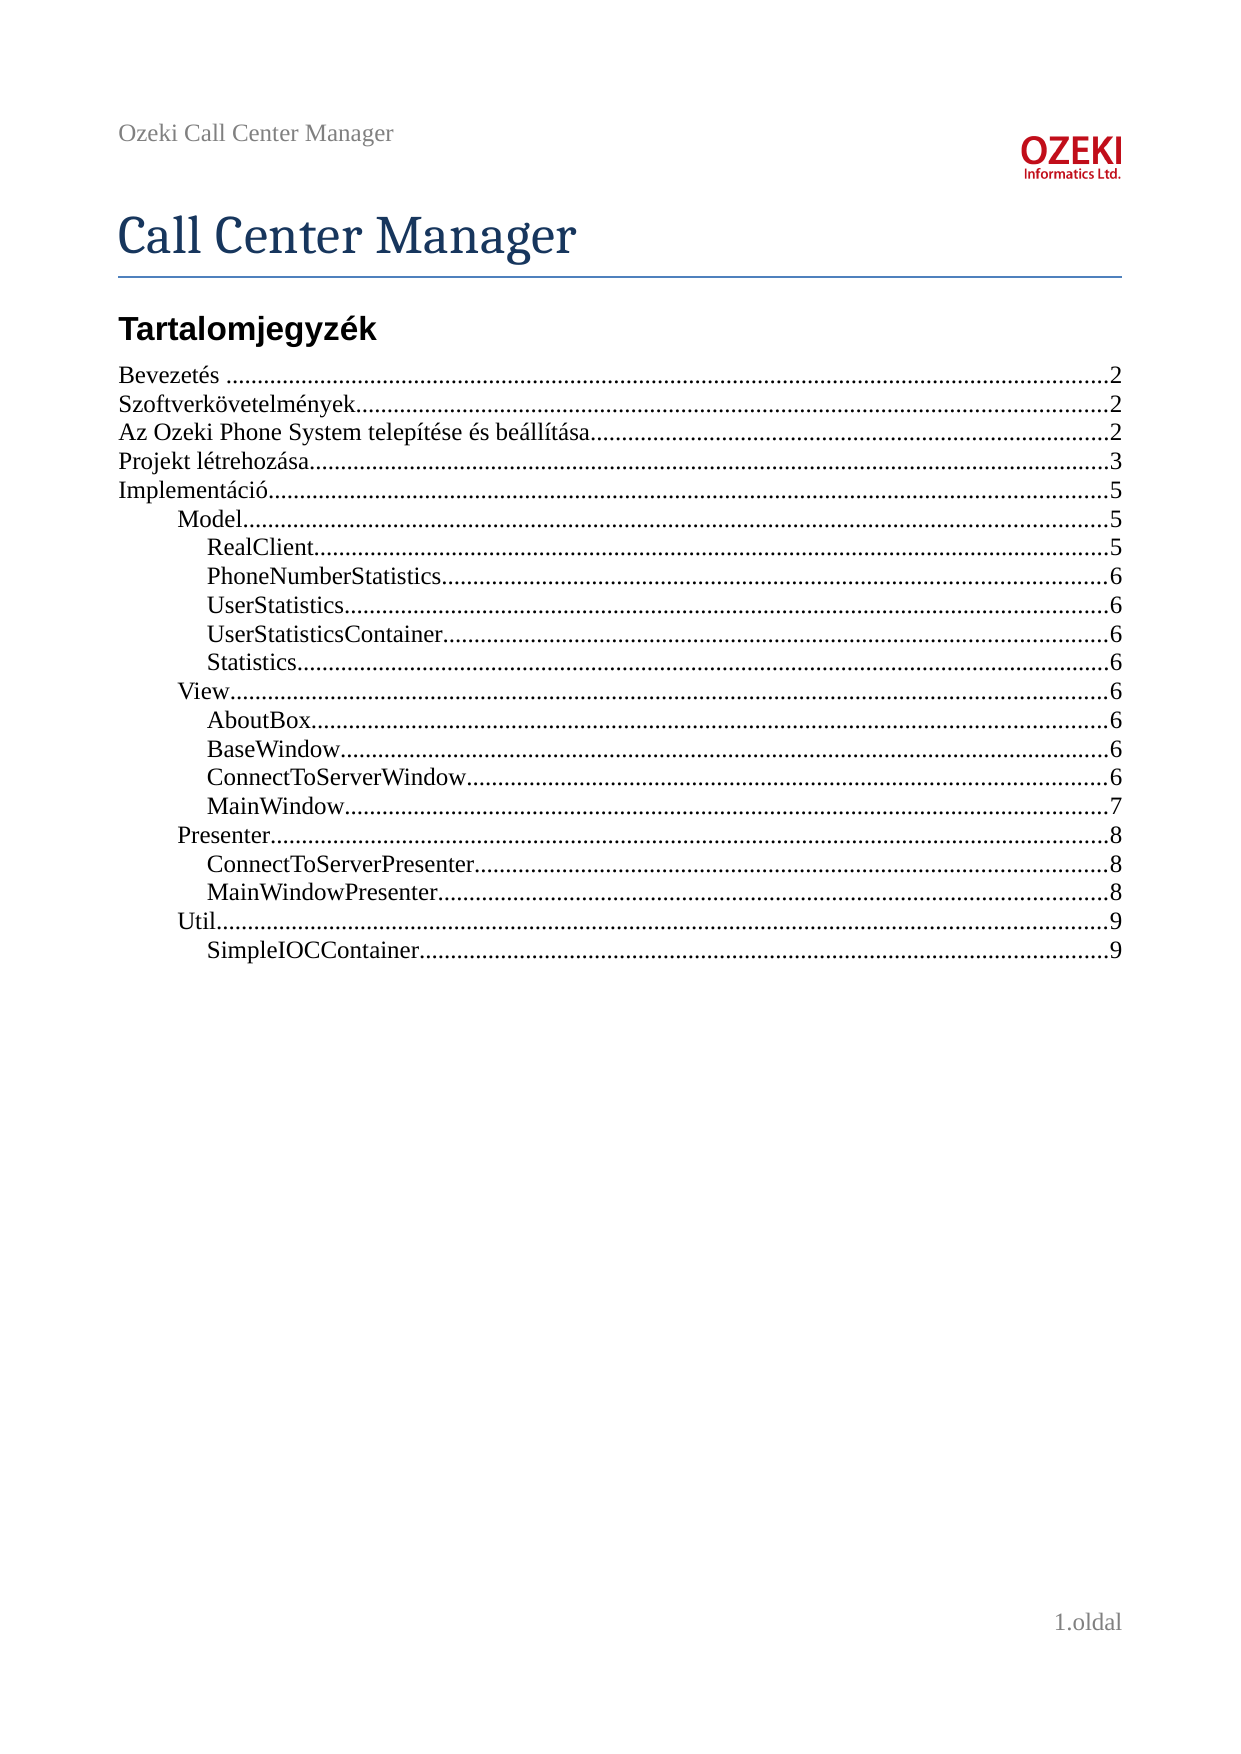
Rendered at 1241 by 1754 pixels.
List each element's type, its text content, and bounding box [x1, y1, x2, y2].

text MainWindowPresenter 8 [207, 877, 1122, 906]
text Az Ozeki Phone System telepítése és beállítása 2 [118, 417, 1122, 446]
text UserStatistics 6 [207, 590, 1122, 619]
text Model 5 [177, 504, 1122, 532]
subtitle Tartalomjegyzék [118, 309, 1122, 347]
text SimpleIOCContainer 9 [207, 935, 1122, 964]
text Statistics 6 [207, 647, 1122, 676]
text BaseWindow 6 [207, 734, 1122, 762]
text Util 9 [177, 906, 1122, 935]
text AboutBox 6 [207, 705, 1122, 734]
text UserStatisticsContainer 6 [207, 619, 1122, 647]
picture [1020, 135, 1122, 181]
text ConnectToServerPresenter 8 [207, 849, 1122, 877]
text MainWindow 7 [207, 791, 1122, 820]
text View 6 [177, 676, 1122, 705]
text Bevezetés 2 [118, 360, 1122, 389]
title Call Center Manager [118, 205, 1122, 276]
text PhoneNumberStatistics 6 [207, 561, 1122, 590]
text ConnectToServerWindow 6 [207, 762, 1122, 791]
text Projekt létrehozása 3 [118, 446, 1122, 475]
text RealClient 5 [207, 532, 1122, 561]
text Szoftverkövetelmények 2 [118, 389, 1122, 417]
text Implementáció 5 [118, 475, 1122, 504]
text Presenter 8 [177, 820, 1122, 849]
